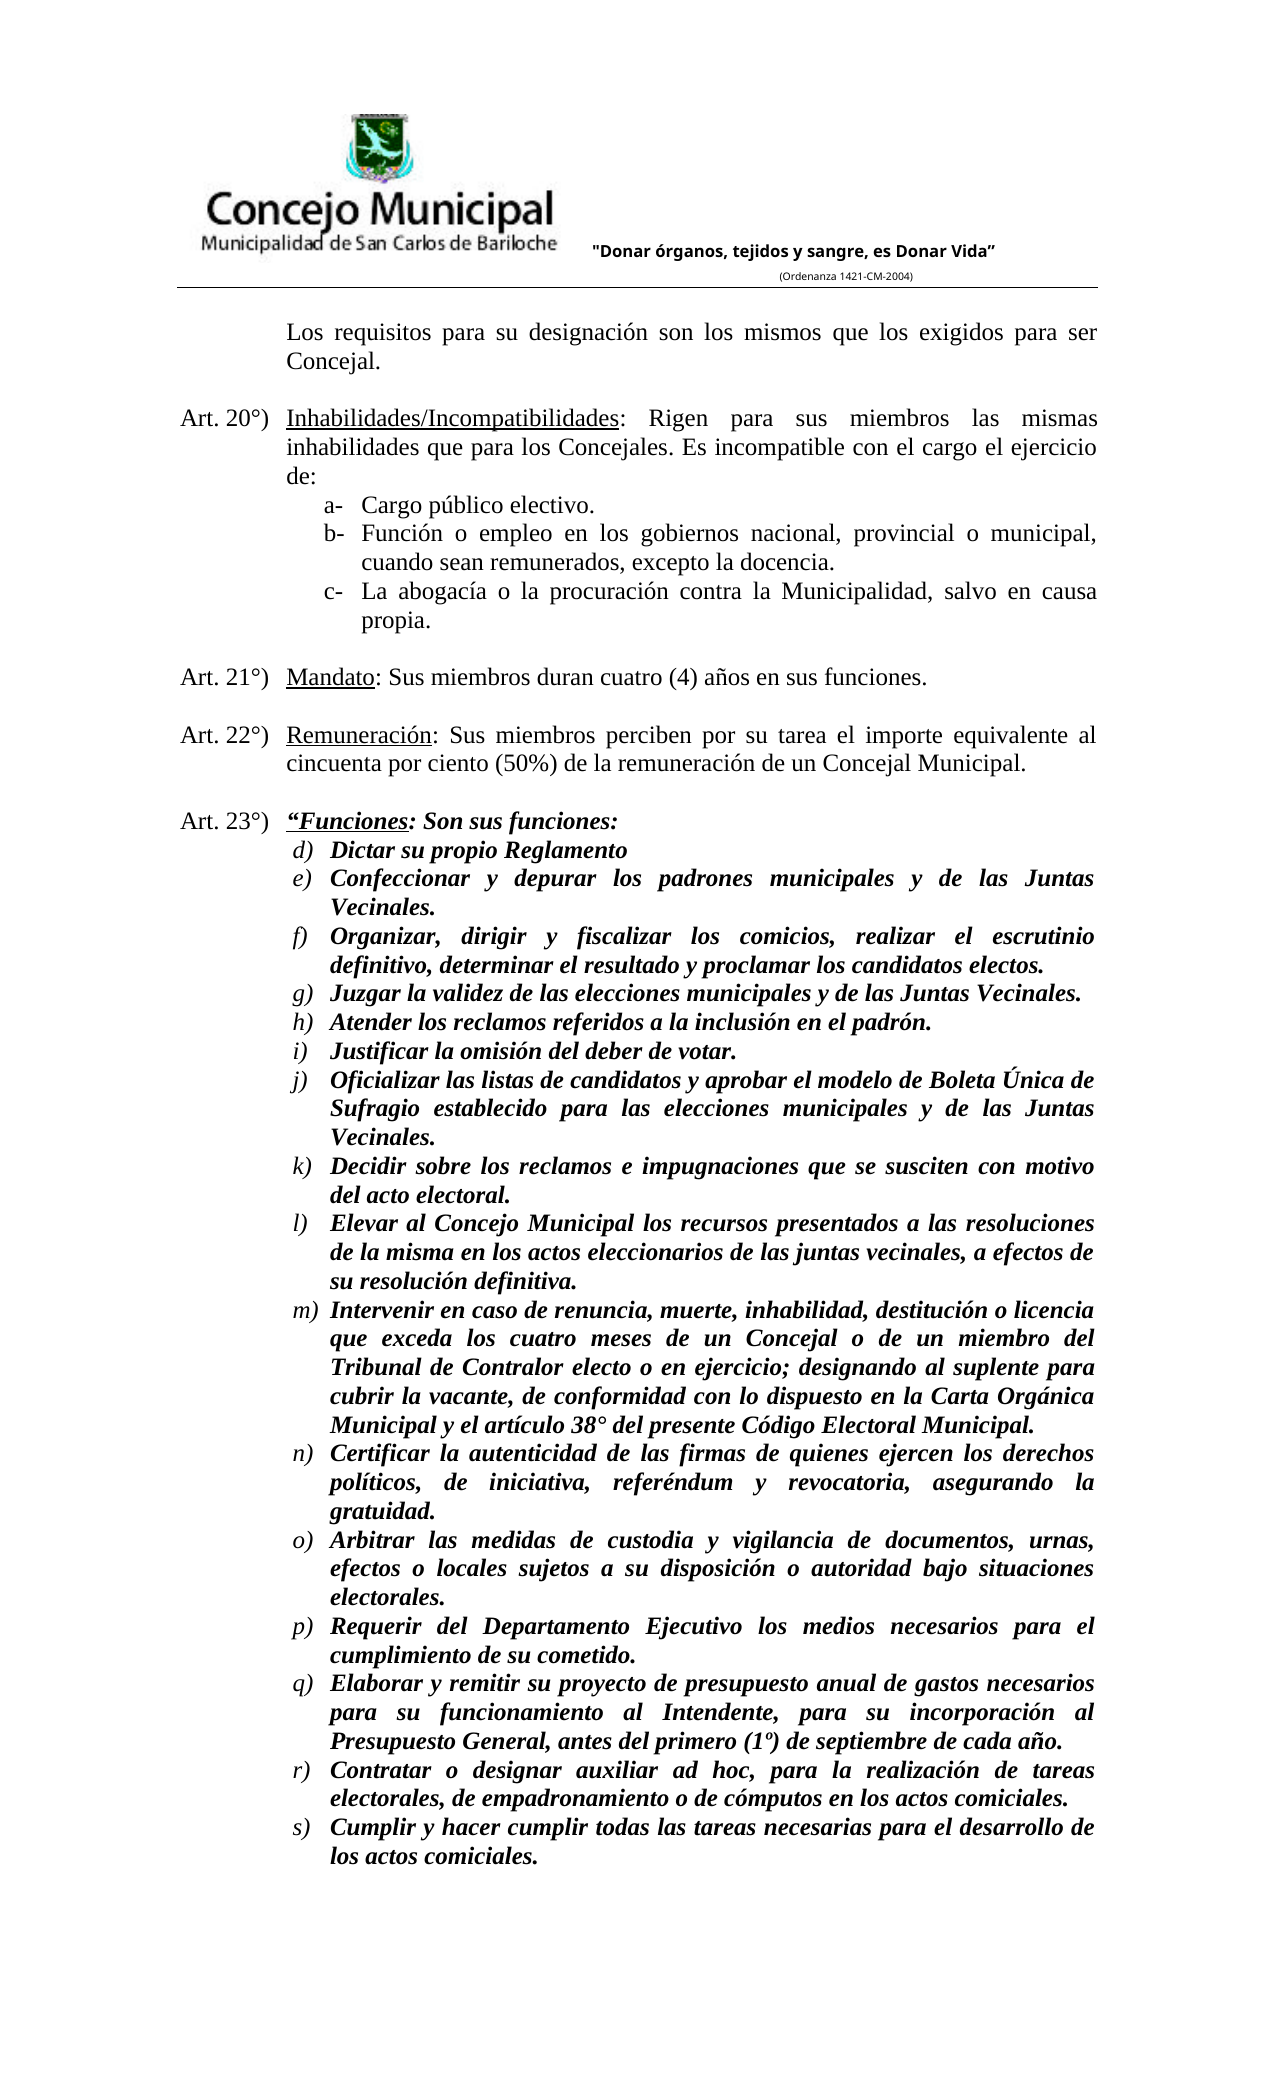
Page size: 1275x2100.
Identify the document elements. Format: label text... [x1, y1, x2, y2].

table_cell Art. 21°) [170, 662, 279, 720]
table_cell Mandato: Sus miembros duran cuatro (4) años en sus funciones. [279, 662, 1105, 720]
table_cell Remuneración: Sus miembros perciben por su tarea el importe equivalente al cincuenta por ciento (50%) de la remuneración de un Concejal Municipal. [279, 720, 1105, 806]
table_cell Los requisitos para su designación son los mismos que los exigidos para ser Concejal. [279, 317, 1105, 403]
table_cell [170, 317, 279, 403]
table_cell Art. 23°) [170, 806, 279, 1870]
table_cell Inhabilidades/Incompatibilidades: Rigen para sus miembros las mismas inhabilidades que para los Concejales. Es incompatible con el cargo el ejercicio de: Cargo público electivo. Función o empleo en los gobiernos nacional, provincial o municipal, cuando sean remunerados, excepto la docencia. La abogacía o la procuración contra la Municipalidad, salvo en causa propia. [279, 404, 1105, 662]
table_cell Art. 20°) [170, 404, 279, 662]
table_cell Art. 22°) [170, 720, 279, 806]
picture [177, 114, 589, 264]
table_cell “Funciones: Son sus funciones: Dictar su propio Reglamento Confeccionar y depurar los padrones municipales y de las Juntas Vecinales. Organizar, dirigir y fiscalizar los comicios, realizar el escrutinio definitivo, determinar el resultado y proclamar los candidatos electos. Juzgar la validez de las elecciones municipales y de las Juntas Vecinales. Atender los reclamos referidos a la inclusión en el padrón. Justificar la omisión del deber de votar. Oficializar las listas de candidatos y aprobar el modelo de Boleta Única de Sufragio establecido para las elecciones municipales y de las Juntas Vecinales. Decidir sobre los reclamos e impugnaciones que se susciten con motivo del acto electoral. Elevar al Concejo Municipal los recursos presentados a las resoluciones de la misma en los actos eleccionarios de las juntas vecinales, a efectos de su resolución definitiva. Intervenir en caso de renuncia, muerte, inhabilidad, destitución o licencia que exceda los cuatro meses de un Concejal o de un miembro del Tribunal de Contralor electo o en ejercicio; designando al suplente para cubrir la vacante, de conformidad con lo dispuesto en la Carta Orgánica Municipal y el artículo 38° del presente Código Electoral Municipal. Certificar la autenticidad de las firmas de quienes ejercen los derechos políticos, de iniciativa, referéndum y revocatoria, asegurando la gratuidad. Arbitrar las medidas de custodia y vigilancia de documentos, urnas, efectos o locales sujetos a su disposición o autoridad bajo situaciones electorales. Requerir del Departamento Ejecutivo los medios necesarios para el cumplimiento de su cometido. Elaborar y remitir su proyecto de presupuesto anual de gastos necesarios para su funcionamiento al Intendente, para su incorporación al Presupuesto General, antes del primero (1º) de septiembre de cada año. Contratar o designar auxiliar ad hoc, para la realización de tareas electorales, de empadronamiento o de cómputos en los actos comiciales. Cumplir y hacer cumplir todas las tareas necesarias para el desarrollo de los actos comiciales. Llevar un libro especial de Actas en el que se consignará todo lo actuado en cada elección. Fijar días y horarios de funcionamiento, los que se harán conocer de inmediato por los medios de difusión locales, notificando a los partidos políticos de actuación en la ciudad. Disponer la exhibición -en el lugar de funcionamiento- del texto completo de la presente Ordenanza. Ejecutar todas aquellas funciones necesarias para alcanzar su objetivo, que no hayan sido enunciadas en el presente artículo”. (Texto según Art. 2º Ordenanza 2399-CM-13) [279, 806, 1105, 1870]
